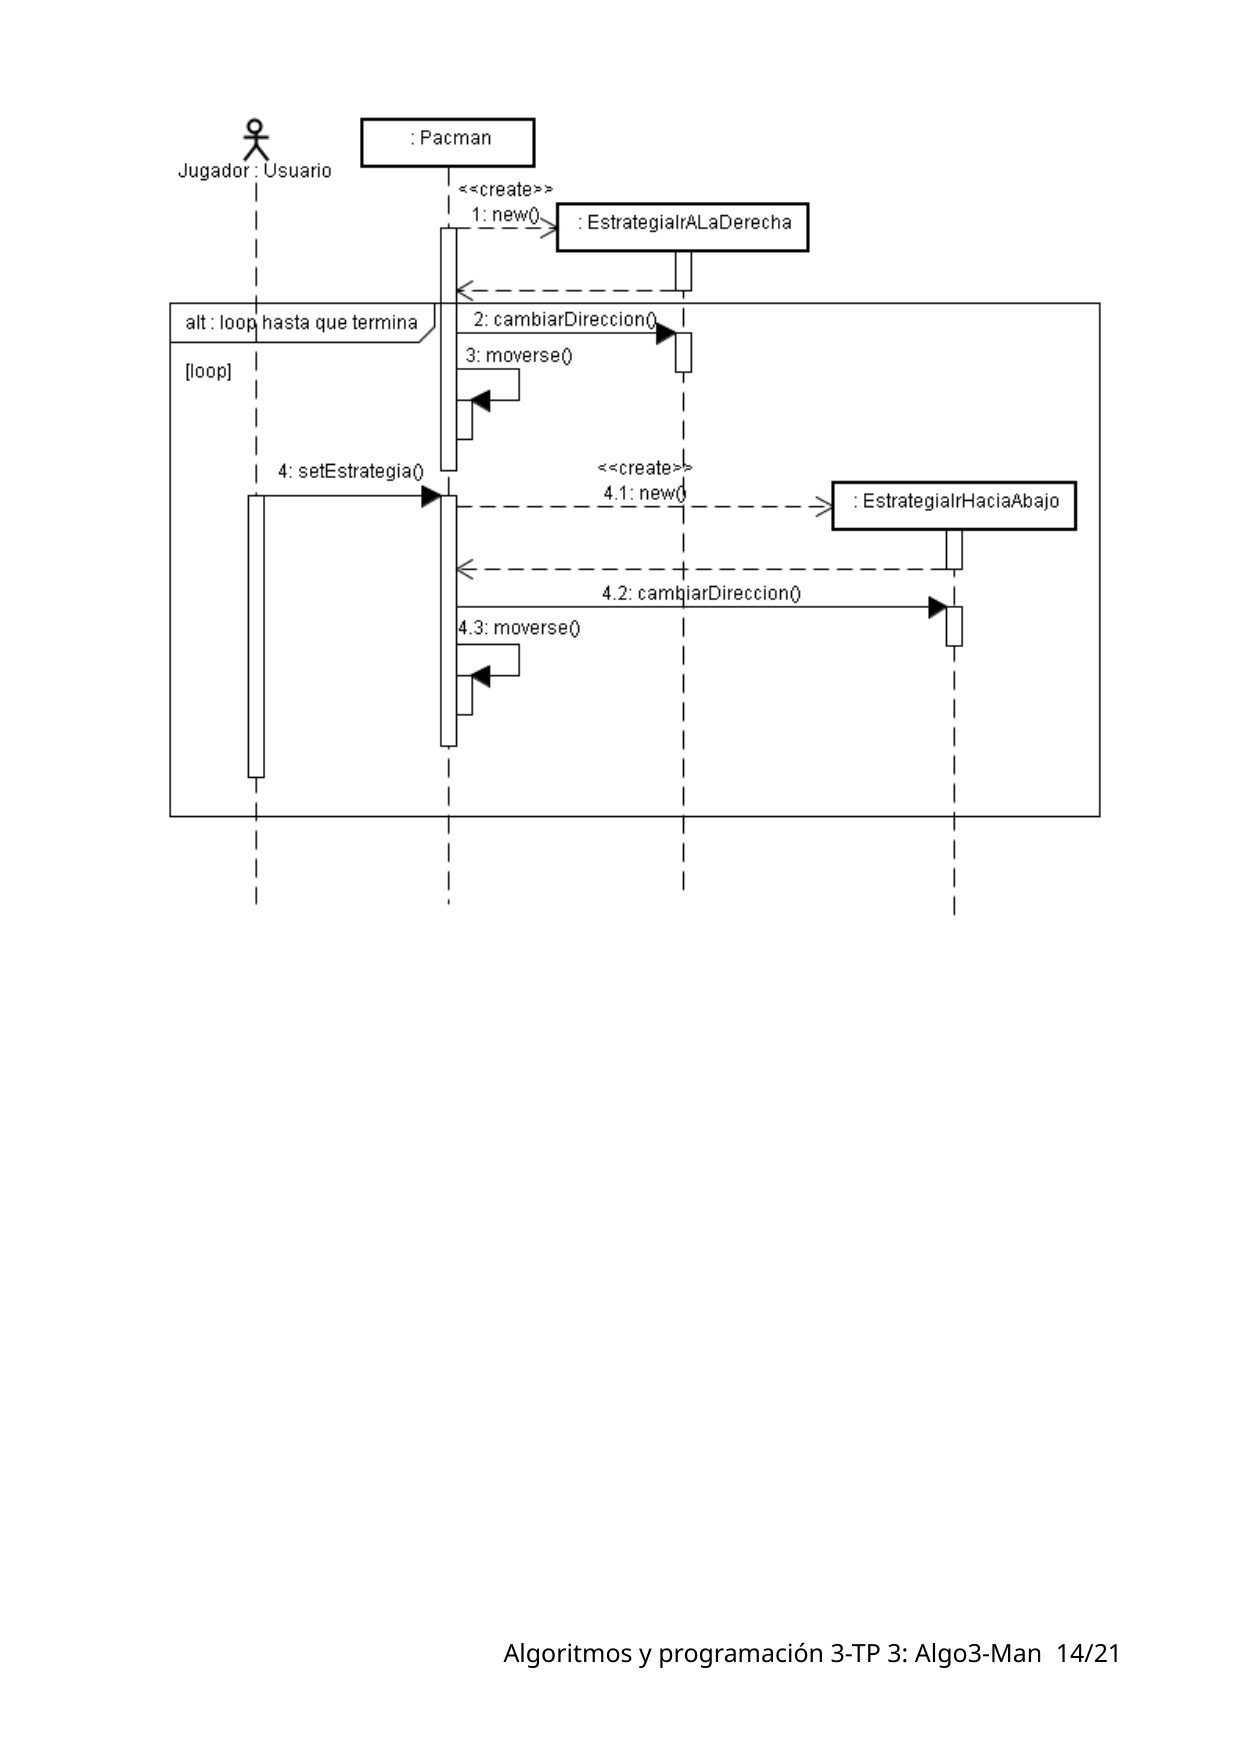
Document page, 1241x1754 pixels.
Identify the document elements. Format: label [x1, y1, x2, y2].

picture [154, 104, 1114, 935]
